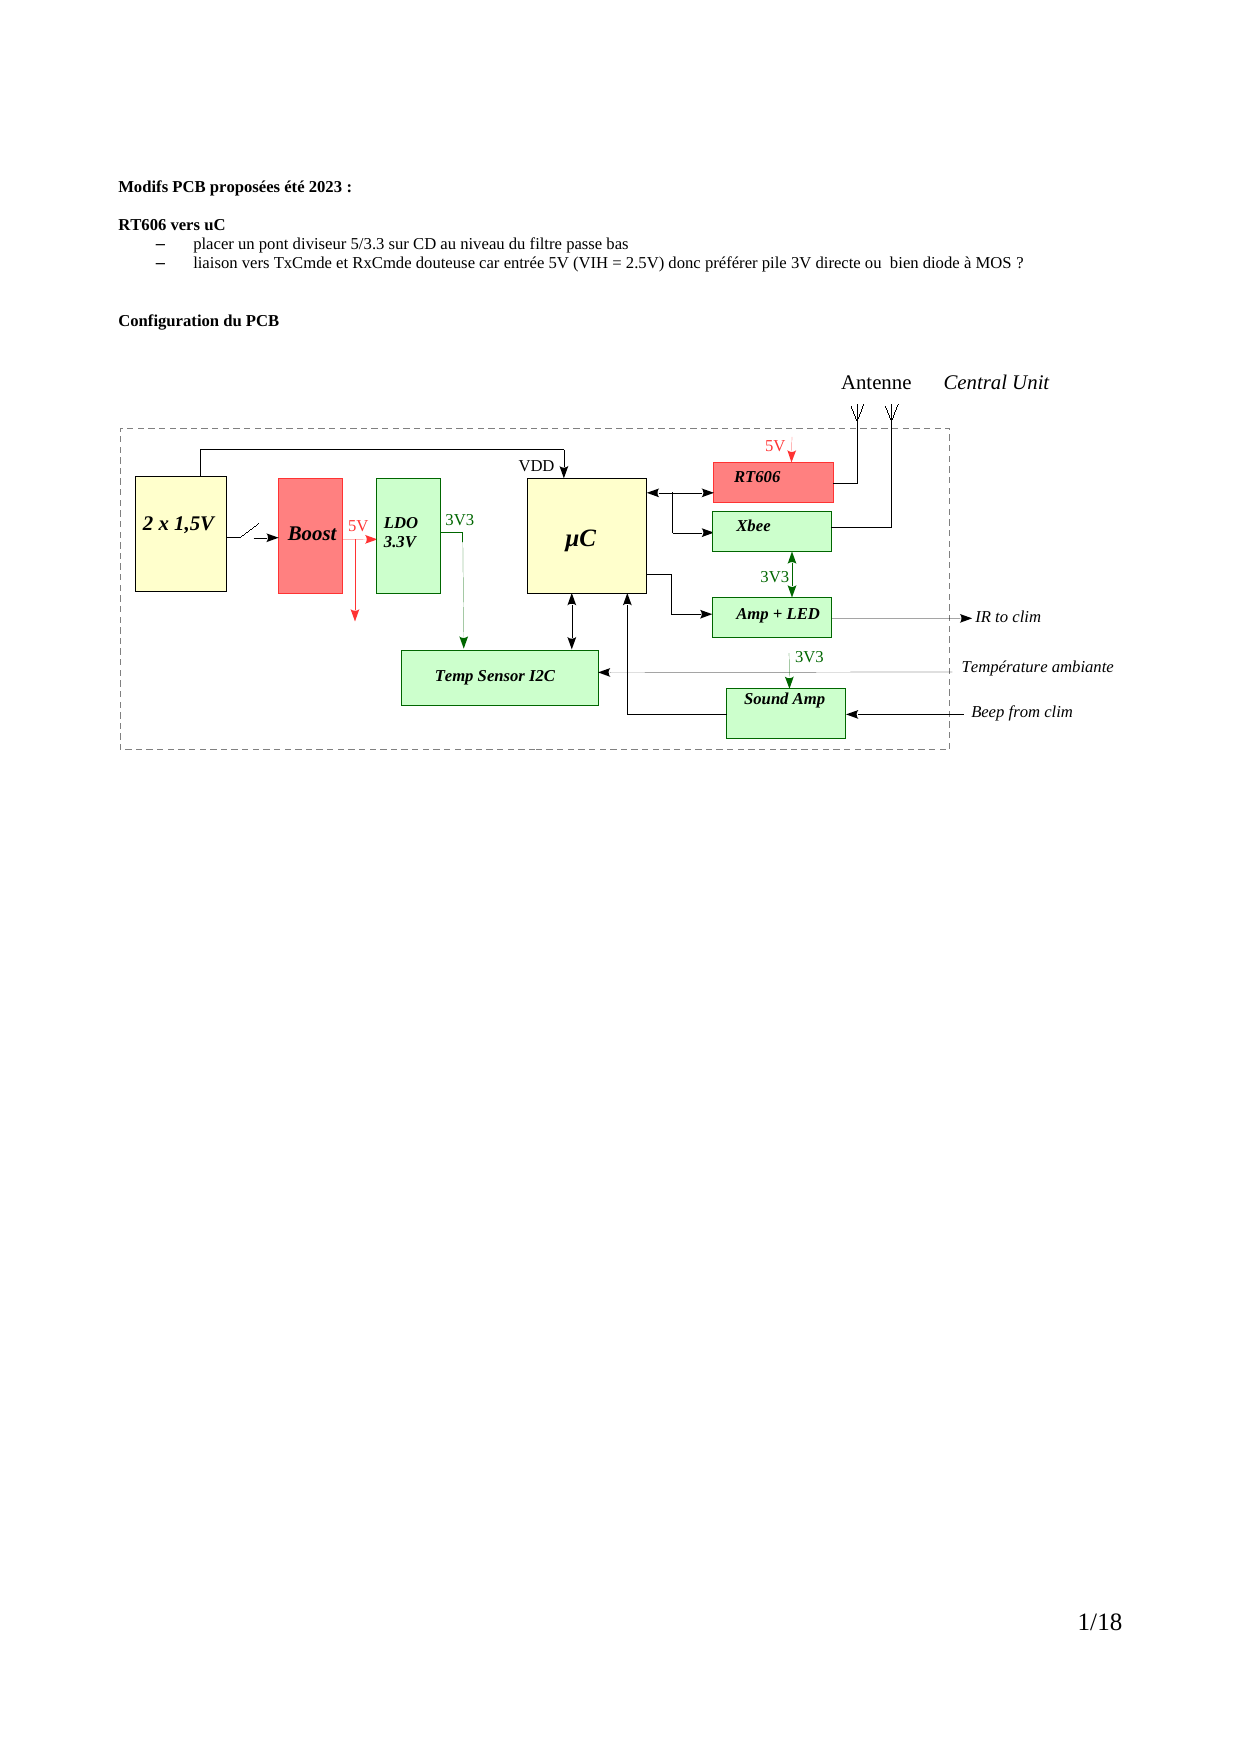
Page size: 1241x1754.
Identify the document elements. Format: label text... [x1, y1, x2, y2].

list placer un pont diviseur 5/3.3 sur CD au niveau du filtre passe bas [156, 234, 1122, 253]
text Configuration du PCB [118, 311, 1122, 330]
text RT606 vers uC [118, 215, 1122, 234]
list liaison vers TxCmde et RxCmde douteuse car entrée 5V (VIH = 2.5V) donc préférer pile 3V directe ou bien diode à MOS ? [156, 253, 1122, 272]
text Modifs PCB proposées été 2023 : [118, 176, 1122, 196]
